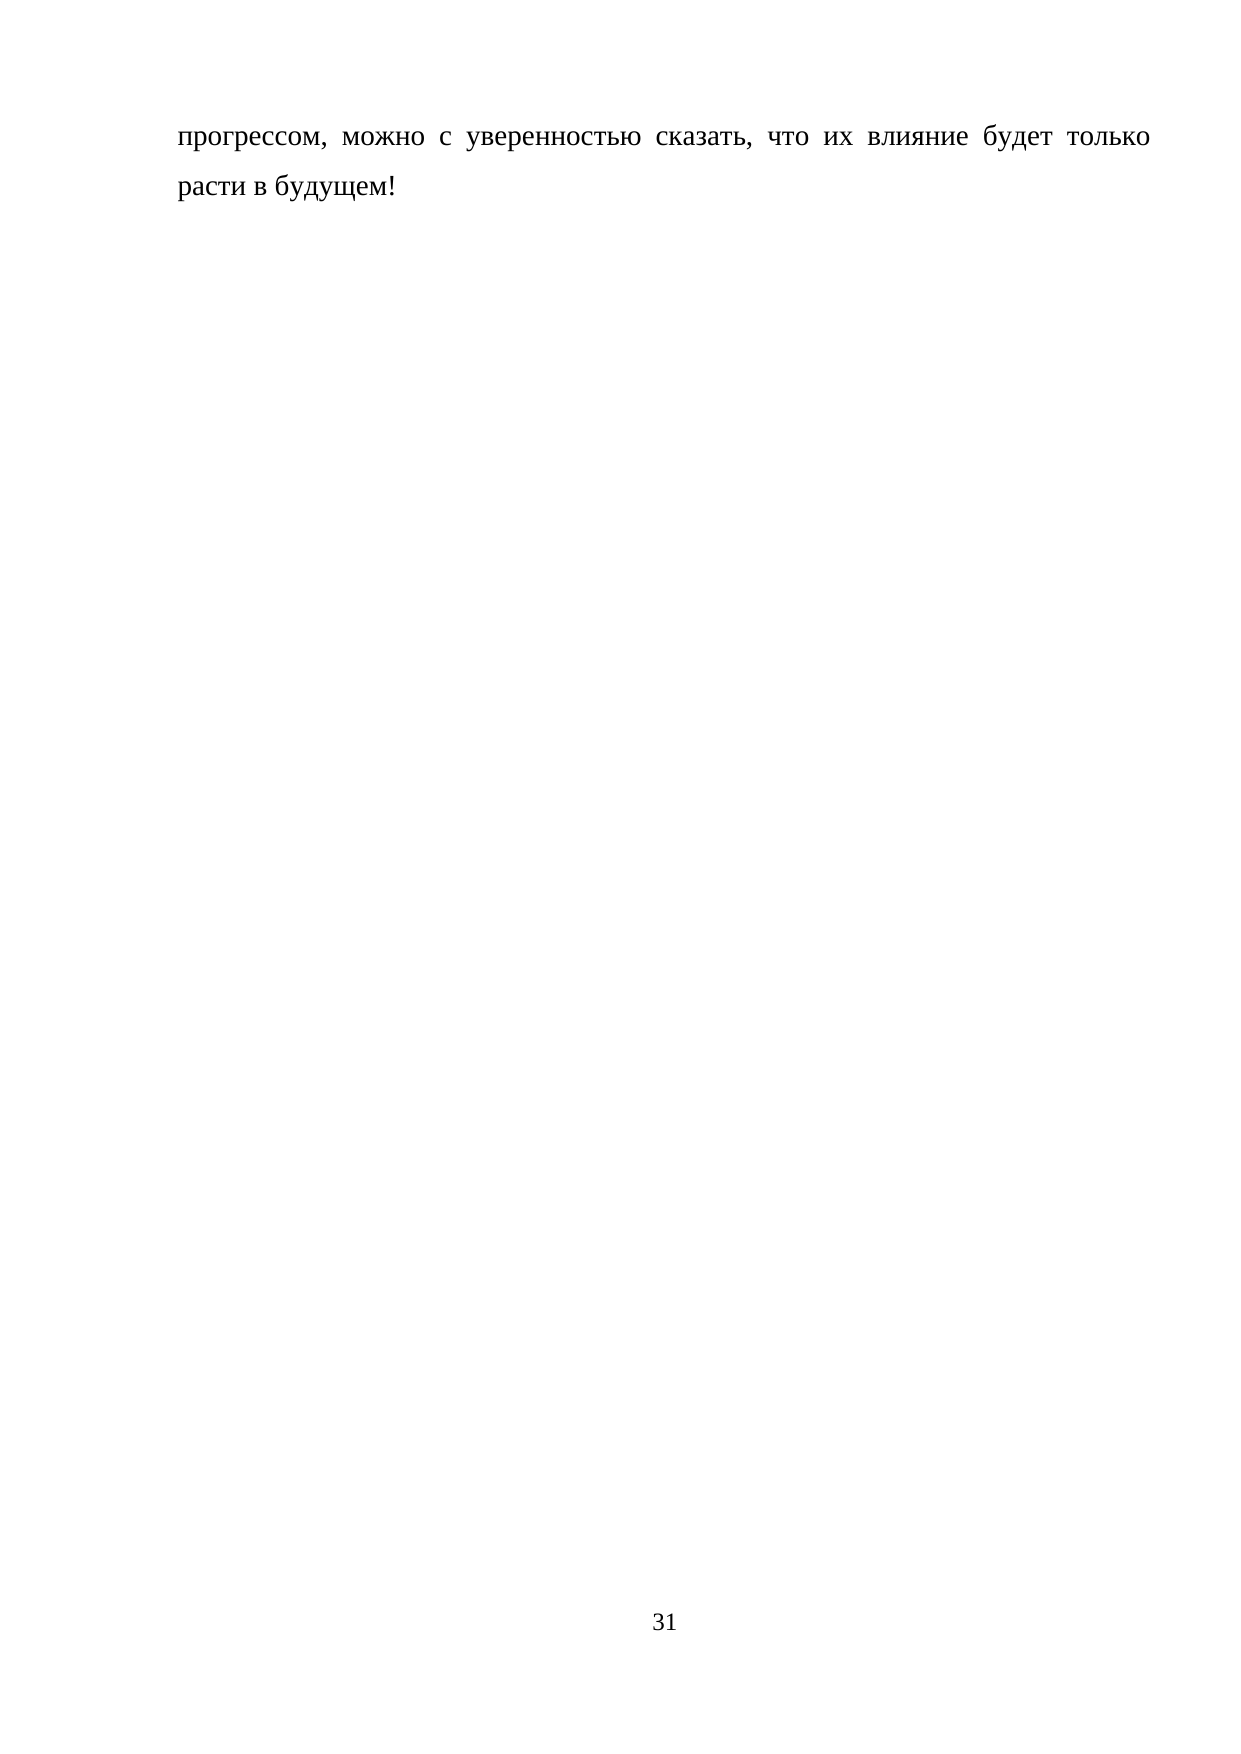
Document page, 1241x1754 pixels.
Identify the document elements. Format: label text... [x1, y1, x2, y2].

text прогрессом, можно с уверенностью сказать, что их влияние будет только расти в будущем! [177, 118, 1152, 202]
